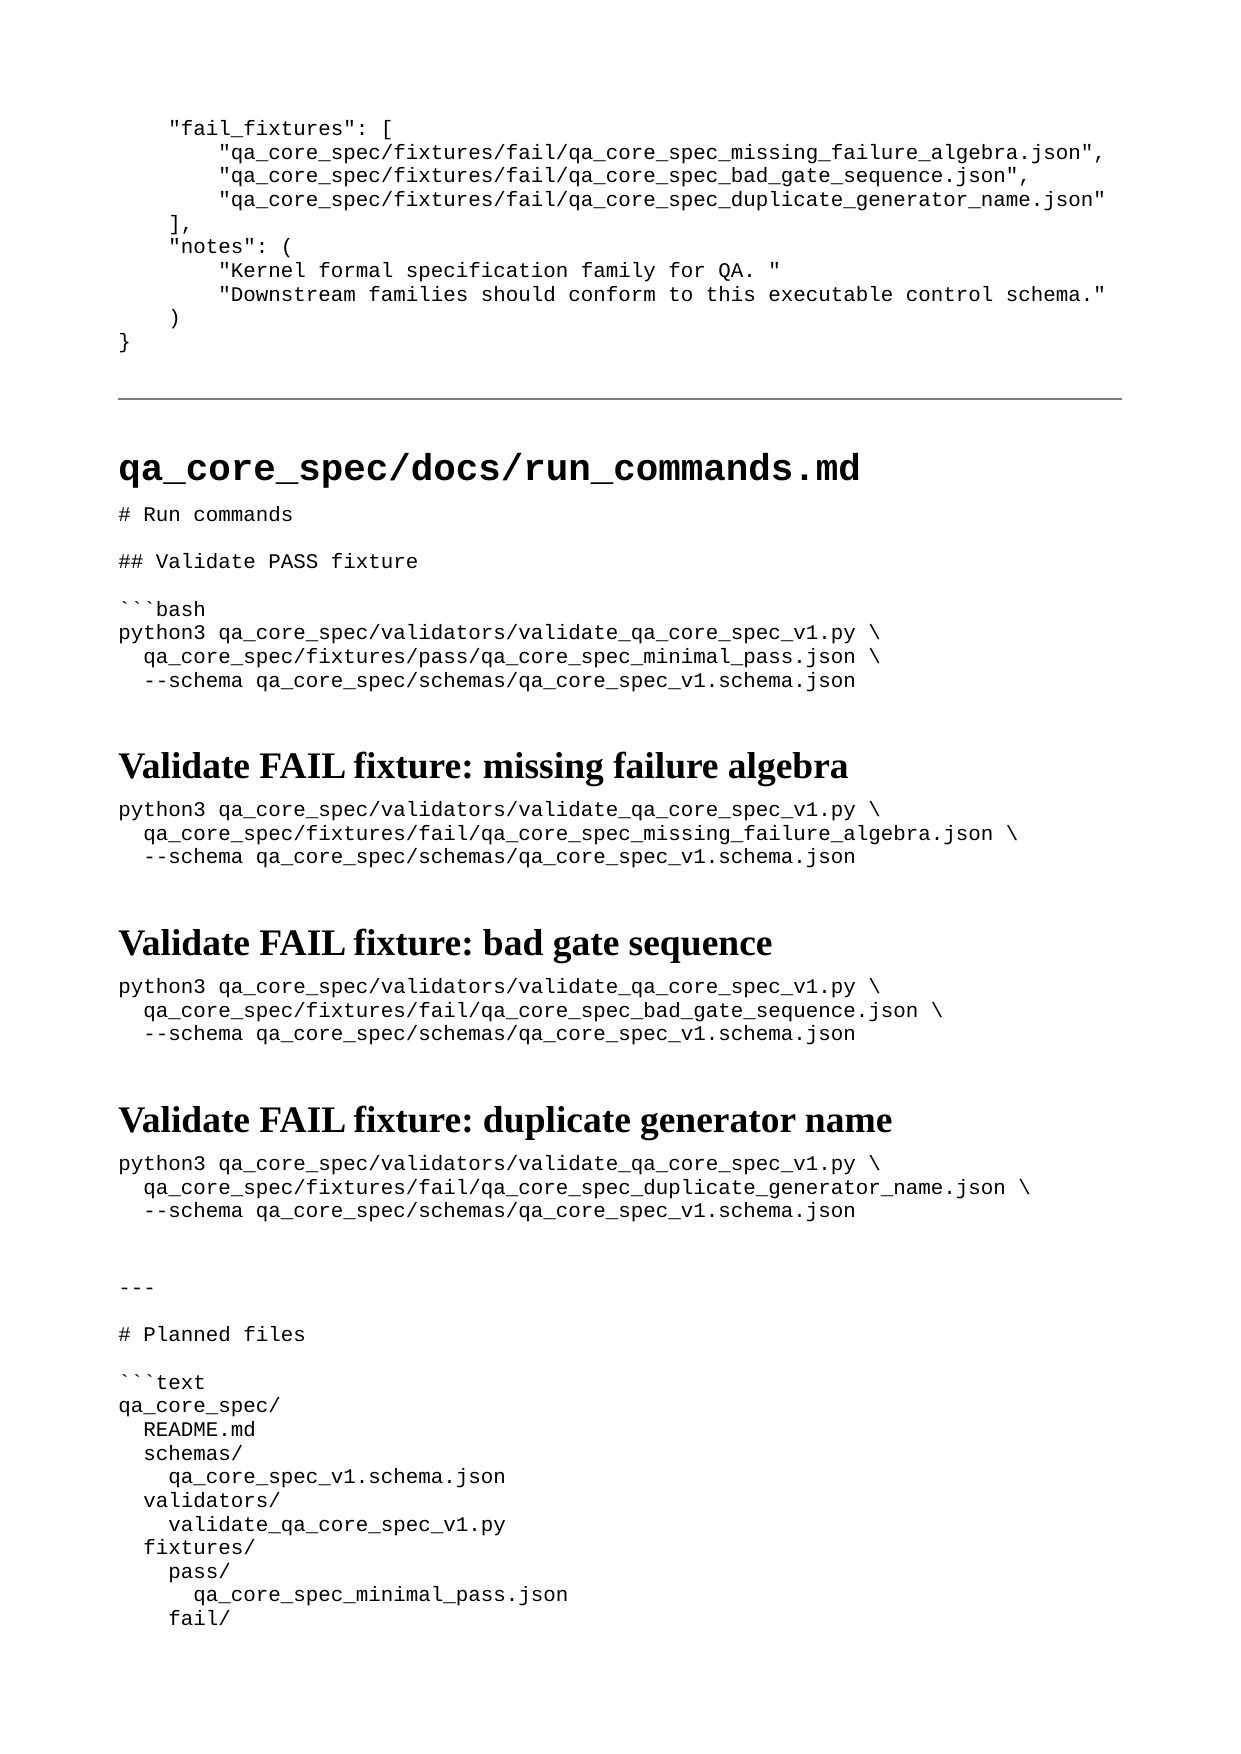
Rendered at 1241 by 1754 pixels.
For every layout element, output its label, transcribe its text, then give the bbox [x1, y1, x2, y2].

text # Planned files [118, 1324, 1122, 1348]
text qa_core_spec/fixtures/fail/qa_core_spec_bad_gate_sequence.json \ [118, 1000, 1122, 1023]
text python3 qa_core_spec/validators/validate_qa_core_spec_v1.py \ [118, 799, 1122, 823]
text python3 qa_core_spec/validators/validate_qa_core_spec_v1.py \ [118, 622, 1122, 646]
text "Kernel formal specification family for QA. " [118, 260, 1122, 284]
text "notes": ( [118, 236, 1122, 260]
text python3 qa_core_spec/validators/validate_qa_core_spec_v1.py \ [118, 976, 1122, 1000]
subtitle Validate FAIL fixture: bad gate sequence [118, 921, 1122, 964]
text ```bash [118, 599, 1122, 622]
text --schema qa_core_spec/schemas/qa_core_spec_v1.schema.json [118, 670, 1122, 693]
text qa_core_spec/fixtures/fail/qa_core_spec_missing_failure_algebra.json \ [118, 823, 1122, 847]
text --schema qa_core_spec/schemas/qa_core_spec_v1.schema.json [118, 1200, 1122, 1224]
text README.md [118, 1419, 1122, 1443]
text qa_core_spec/fixtures/pass/qa_core_spec_minimal_pass.json \ [118, 646, 1122, 670]
text ], [118, 213, 1122, 236]
text # Run commands [118, 504, 1122, 528]
text qa_core_spec/ [118, 1395, 1122, 1419]
text } [118, 331, 1122, 354]
text "fail_fixtures": [ [118, 118, 1122, 142]
text python3 qa_core_spec/validators/validate_qa_core_spec_v1.py \ [118, 1153, 1122, 1177]
text --- [118, 1277, 1122, 1301]
text ## Validate PASS fixture [118, 551, 1122, 575]
text ```text [118, 1372, 1122, 1395]
text pass/ [118, 1561, 1122, 1584]
text validate_qa_core_spec_v1.py [118, 1513, 1122, 1537]
text --schema qa_core_spec/schemas/qa_core_spec_v1.schema.json [118, 847, 1122, 870]
text fixtures/ [118, 1537, 1122, 1561]
text qa_core_spec_minimal_pass.json [118, 1584, 1122, 1608]
subtitle Validate FAIL fixture: duplicate generator name [118, 1097, 1122, 1141]
subtitle qa_core_spec/docs/run_commands.md [118, 449, 1122, 492]
text ) [118, 307, 1122, 331]
text "qa_core_spec/fixtures/fail/qa_core_spec_missing_failure_algebra.json", [118, 142, 1122, 165]
text fail/ [118, 1608, 1122, 1632]
text --schema qa_core_spec/schemas/qa_core_spec_v1.schema.json [118, 1023, 1122, 1047]
text qa_core_spec_v1.schema.json [118, 1466, 1122, 1490]
text qa_core_spec/fixtures/fail/qa_core_spec_duplicate_generator_name.json \ [118, 1177, 1122, 1200]
text "qa_core_spec/fixtures/fail/qa_core_spec_bad_gate_sequence.json", [118, 165, 1122, 189]
text "qa_core_spec/fixtures/fail/qa_core_spec_duplicate_generator_name.json" [118, 189, 1122, 213]
text schemas/ [118, 1443, 1122, 1466]
text validators/ [118, 1490, 1122, 1513]
text "Downstream families should conform to this executable control schema." [118, 284, 1122, 307]
subtitle Validate FAIL fixture: missing failure algebra [118, 744, 1122, 787]
